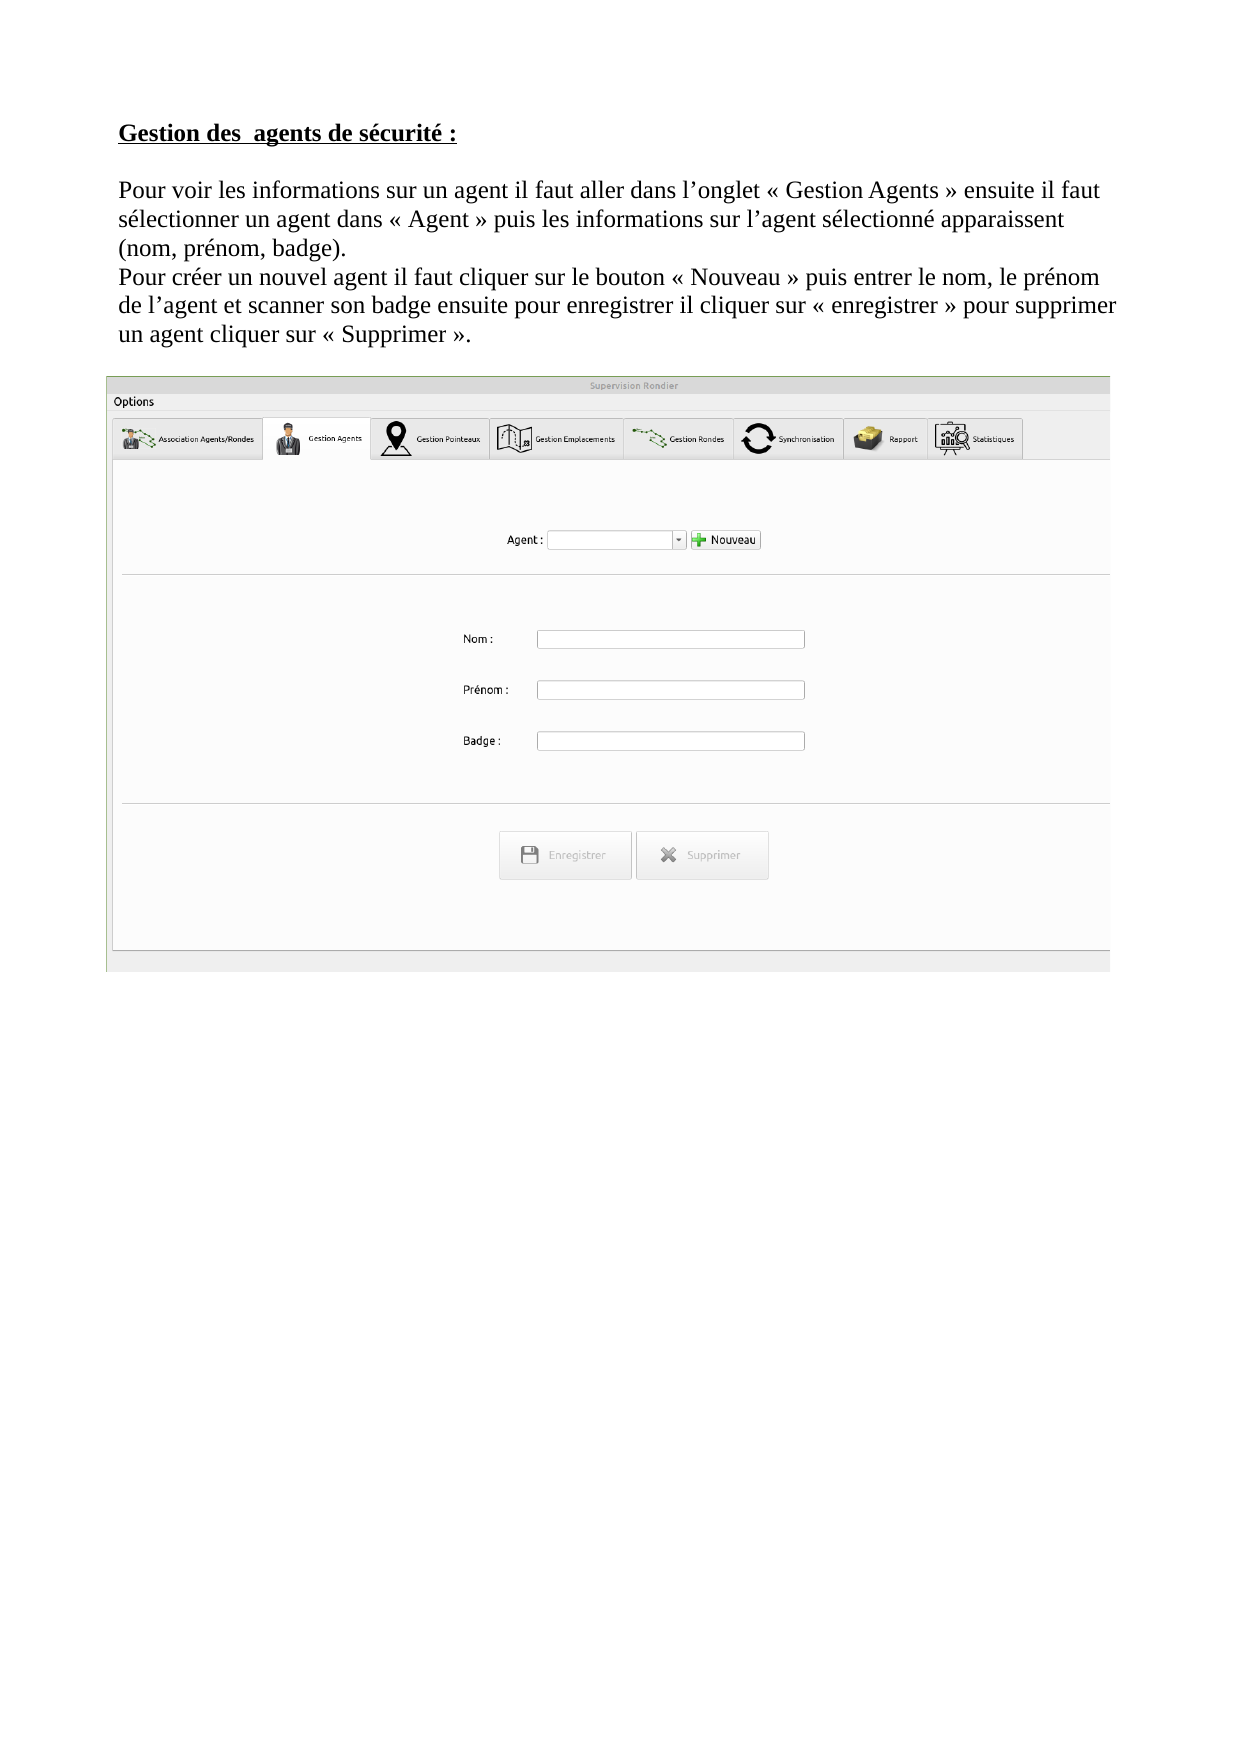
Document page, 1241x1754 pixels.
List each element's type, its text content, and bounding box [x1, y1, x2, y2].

picture [106, 376, 1110, 972]
text Pour voir les informations sur un agent il faut aller dans l’onglet « Gestion Agents » ensuite il faut sélectionner un agent dans « Agent » puis les informations sur l’agent sélectionné apparaissent (nom, prénom, badge). [118, 176, 1122, 262]
text Pour créer un nouvel agent il faut cliquer sur le bouton « Nouveau » puis entrer le nom, le prénom de l’agent et scanner son badge ensuite pour enregistrer il cliquer sur « enregistrer » pour supprimer un agent cliquer sur « Supprimer ». [118, 262, 1122, 348]
text Gestion des agents de sécurité : [118, 118, 1122, 147]
